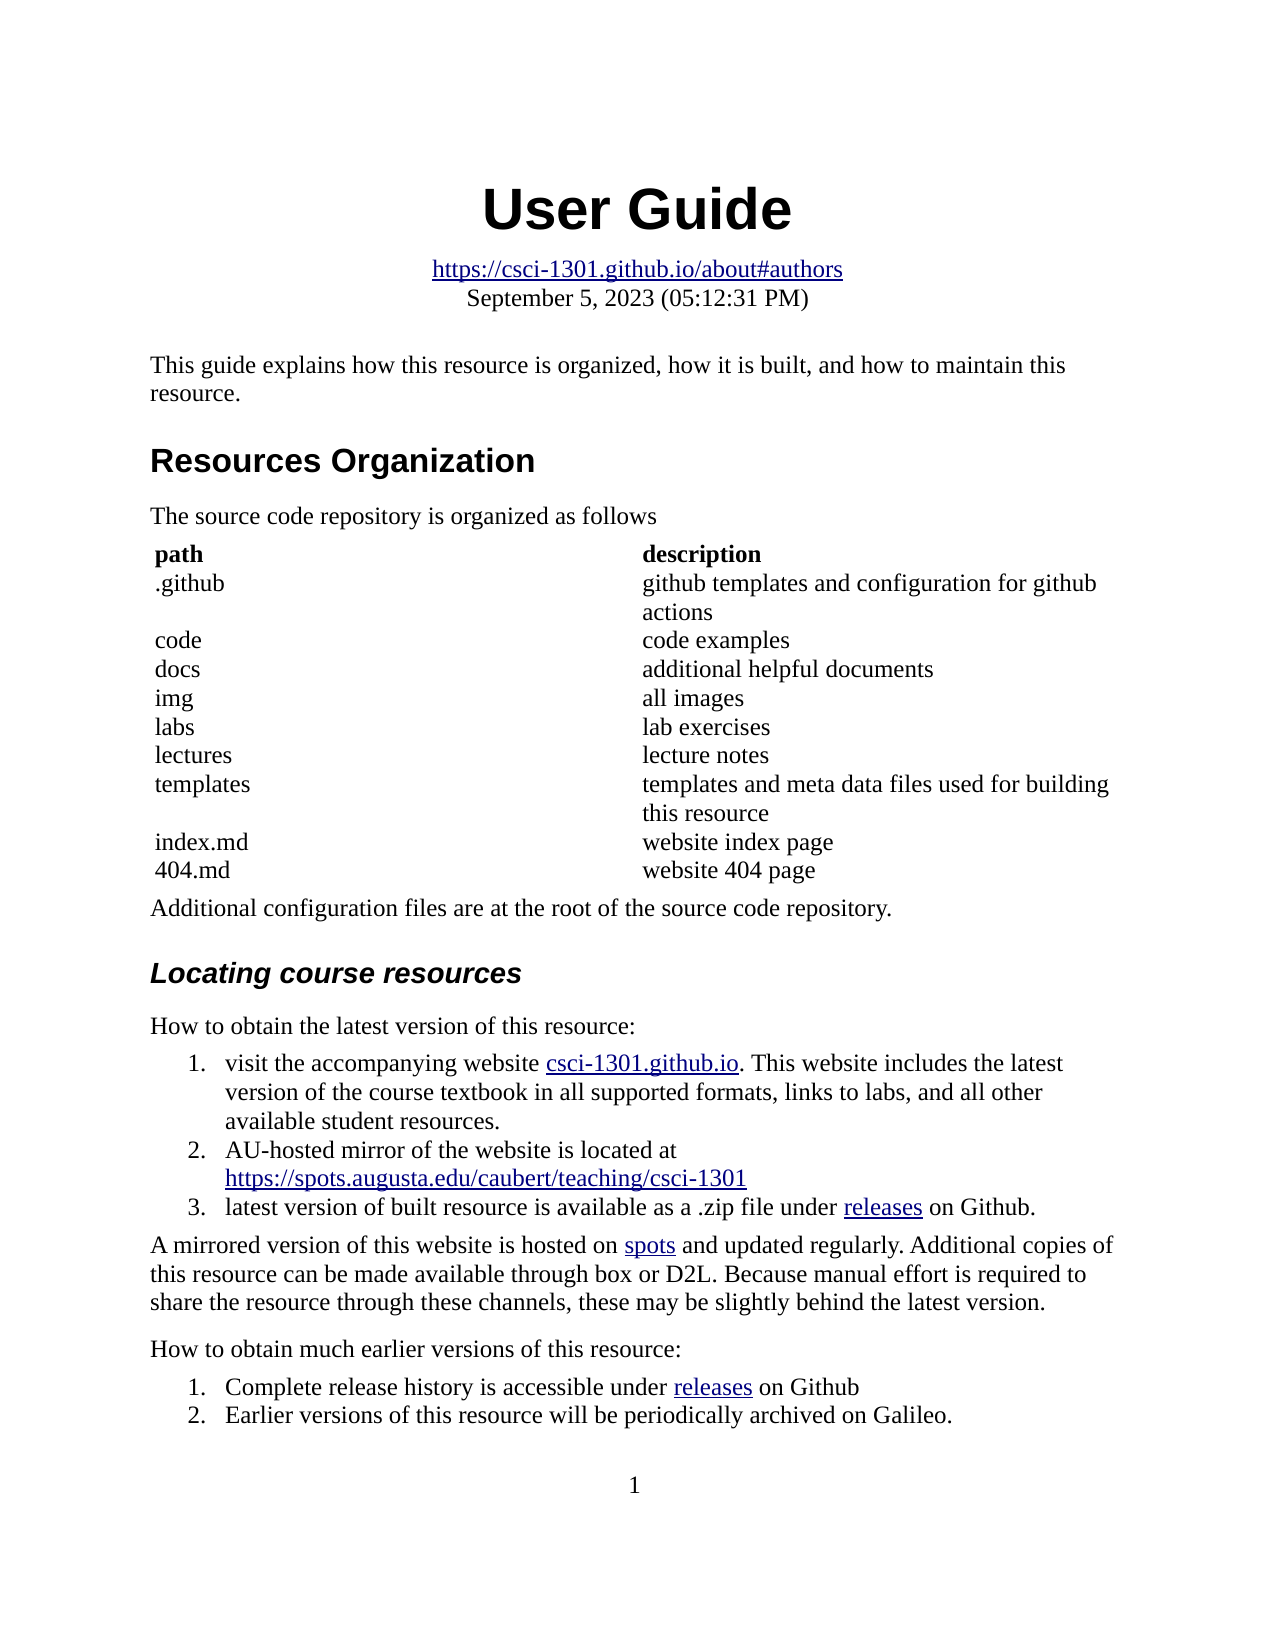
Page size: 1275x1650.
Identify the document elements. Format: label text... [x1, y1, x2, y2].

text How to obtain the latest version of this resource: [150, 1011, 1125, 1039]
table_cell lectures [150, 740, 637, 769]
text A mirrored version of this website is hosted on spots and updated regularly. Additional copies of this resource can be made available through box or D2L. Because manual effort is required to share the resource through these channels, these may be slightly behind the latest version. [150, 1230, 1125, 1316]
text How to obtain much earlier versions of this resource: [150, 1334, 1125, 1363]
subtitle Locating course resources [150, 956, 1125, 989]
table_cell code [150, 625, 637, 654]
table_cell 404.md [150, 855, 637, 884]
list Earlier versions of this resource will be periodically archived on Galileo. [187, 1401, 1125, 1429]
table_cell github templates and configuration for github actions [638, 568, 1125, 625]
title User Guide [150, 175, 1125, 242]
text Additional configuration files are at the root of the source code repository. [150, 893, 1125, 922]
table_cell .github [150, 568, 637, 625]
table_cell docs [150, 654, 637, 683]
list Complete release history is accessible under releases on Github [187, 1372, 1125, 1401]
subtitle Resources Organization [150, 441, 1125, 480]
table_cell img [150, 683, 637, 712]
table_cell additional helpful documents [638, 654, 1125, 683]
table_header path [150, 539, 637, 568]
table_cell templates and meta data files used for building this resource [638, 769, 1125, 827]
table_cell index.md [150, 827, 637, 855]
table_cell templates [150, 769, 637, 827]
text This guide explains how this resource is organized, how it is built, and how to maintain this resource. [150, 350, 1125, 407]
table_header description [638, 539, 1125, 568]
text September 5, 2023 (05:12:31 PM) [150, 283, 1125, 312]
list visit the accompanying website csci-1301.github.io. This website includes the latest version of the course textbook in all supported formats, links to labs, and all other available student resources. [187, 1048, 1125, 1135]
table_cell website 404 page [638, 855, 1125, 884]
text The source code repository is organized as follows [150, 501, 1125, 530]
table_cell lab exercises [638, 712, 1125, 740]
table_cell all images [638, 683, 1125, 712]
table_cell labs [150, 712, 637, 740]
list AU-hosted mirror of the website is located at https://spots.augusta.edu/caubert/teaching/csci-1301 [187, 1135, 1125, 1192]
table_cell website index page [638, 827, 1125, 855]
table_cell lecture notes [638, 740, 1125, 769]
table_cell code examples [638, 625, 1125, 654]
text https://csci-1301.github.io/about#authors [150, 254, 1125, 283]
list latest version of built resource is available as a .zip file under releases on Github. [187, 1192, 1125, 1221]
